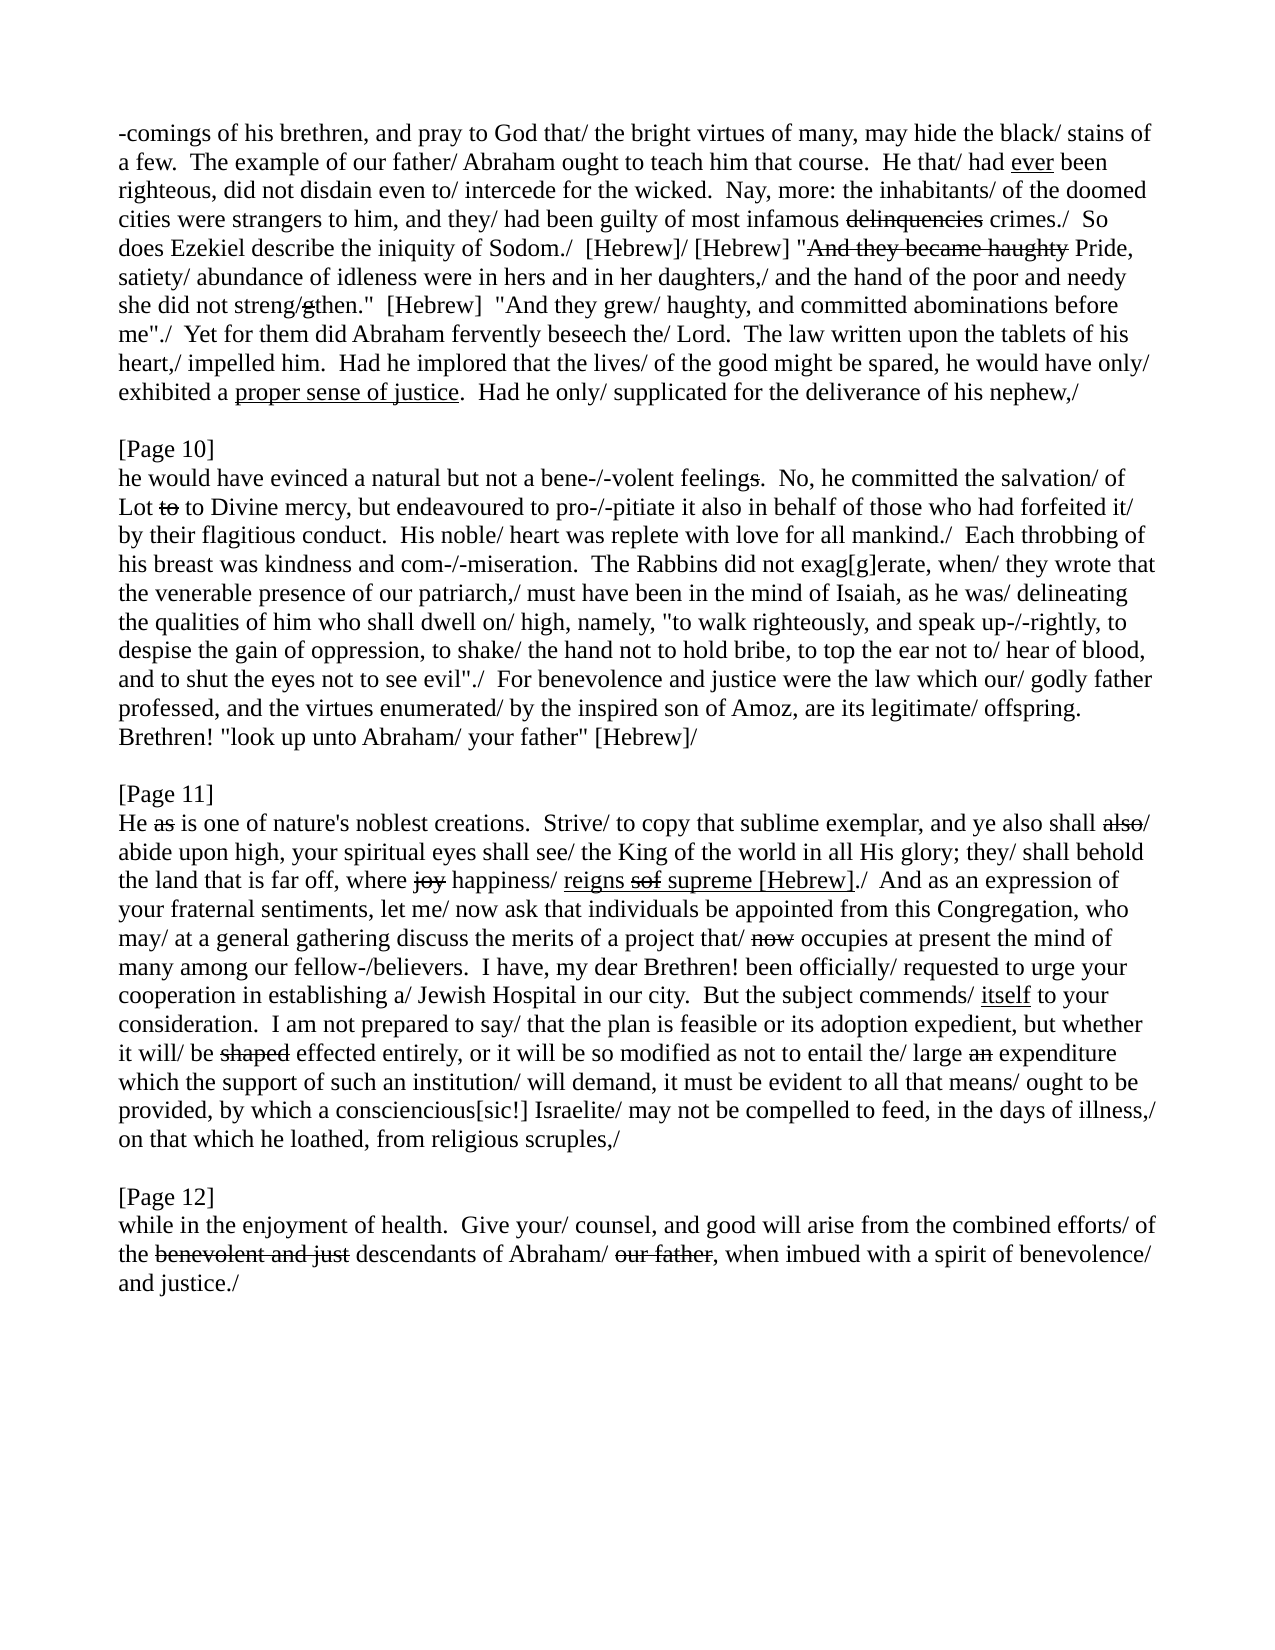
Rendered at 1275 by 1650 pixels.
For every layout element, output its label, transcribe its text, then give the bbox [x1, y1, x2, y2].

text [Page 12] [118, 1182, 1157, 1211]
text [Page 10] [118, 434, 1157, 463]
text while in the enjoyment of health. Give your/ counsel, and good will arise from the combined efforts/ of the benevolent and just descendants of Abraham/ our father, when imbued with a spirit of benevolence/ and justice./ [118, 1211, 1157, 1297]
text -comings of his brethren, and pray to God that/ the bright virtues of many, may hide the black/ stains of a few. The example of our father/ Abraham ought to teach him that course. He that/ had ever been righteous, did not disdain even to/ intercede for the wicked. Nay, more: the inhabitants/ of the doomed cities were strangers to him, and they/ had been guilty of most infamous delinquencies crimes./ So does Ezekiel describe the iniquity of Sodom./ [Hebrew]/ [Hebrew] "And they became haughty Pride, satiety/ abundance of idleness were in hers and in her daughters,/ and the hand of the poor and needy she did not streng/gthen." [Hebrew] "And they grew/ haughty, and committed abominations before me"./ Yet for them did Abraham fervently beseech the/ Lord. The law written upon the tablets of his heart,/ impelled him. Had he implored that the lives/ of the good might be spared, he would have only/ exhibited a proper sense of justice. Had he only/ supplicated for the deliverance of his nephew,/ [118, 118, 1157, 406]
text [Page 11] [118, 779, 1157, 808]
text He as is one of nature's noblest creations. Strive/ to copy that sublime exemplar, and ye also shall also/ abide upon high, your spiritual eyes shall see/ the King of the world in all His glory; they/ shall behold the land that is far off, where joy happiness/ reigns sof supreme [Hebrew]./ And as an expression of your fraternal sentiments, let me/ now ask that individuals be appointed from this Congregation, who may/ at a general gathering discuss the merits of a project that/ now occupies at present the mind of many among our fellow-/believers. I have, my dear Brethren! been officially/ requested to urge your cooperation in establishing a/ Jewish Hospital in our city. But the subject commends/ itself to your consideration. I am not prepared to say/ that the plan is feasible or its adoption expedient, but whether it will/ be shaped effected entirely, or it will be so modified as not to entail the/ large an expenditure which the support of such an institution/ will demand, it must be evident to all that means/ ought to be provided, by which a consciencious[sic!] Israelite/ may not be compelled to feed, in the days of illness,/ on that which he loathed, from religious scruples,/ [118, 808, 1157, 1153]
text he would have evinced a natural but not a bene-/-volent feelings. No, he committed the salvation/ of Lot to to Divine mercy, but endeavoured to pro-/-pitiate it also in behalf of those who had forfeited it/ by their flagitious conduct. His noble/ heart was replete with love for all mankind./ Each throbbing of his breast was kindness and com-/-miseration. The Rabbins did not exag[g]erate, when/ they wrote that the venerable presence of our patriarch,/ must have been in the mind of Isaiah, as he was/ delineating the qualities of him who shall dwell on/ high, namely, "to walk righteously, and speak up-/-rightly, to despise the gain of oppression, to shake/ the hand not to hold bribe, to top the ear not to/ hear of blood, and to shut the eyes not to see evil"./ For benevolence and justice were the law which our/ godly father professed, and the virtues enumerated/ by the inspired son of Amoz, are its legitimate/ offspring. Brethren! "look up unto Abraham/ your father" [Hebrew]/ [118, 463, 1157, 751]
